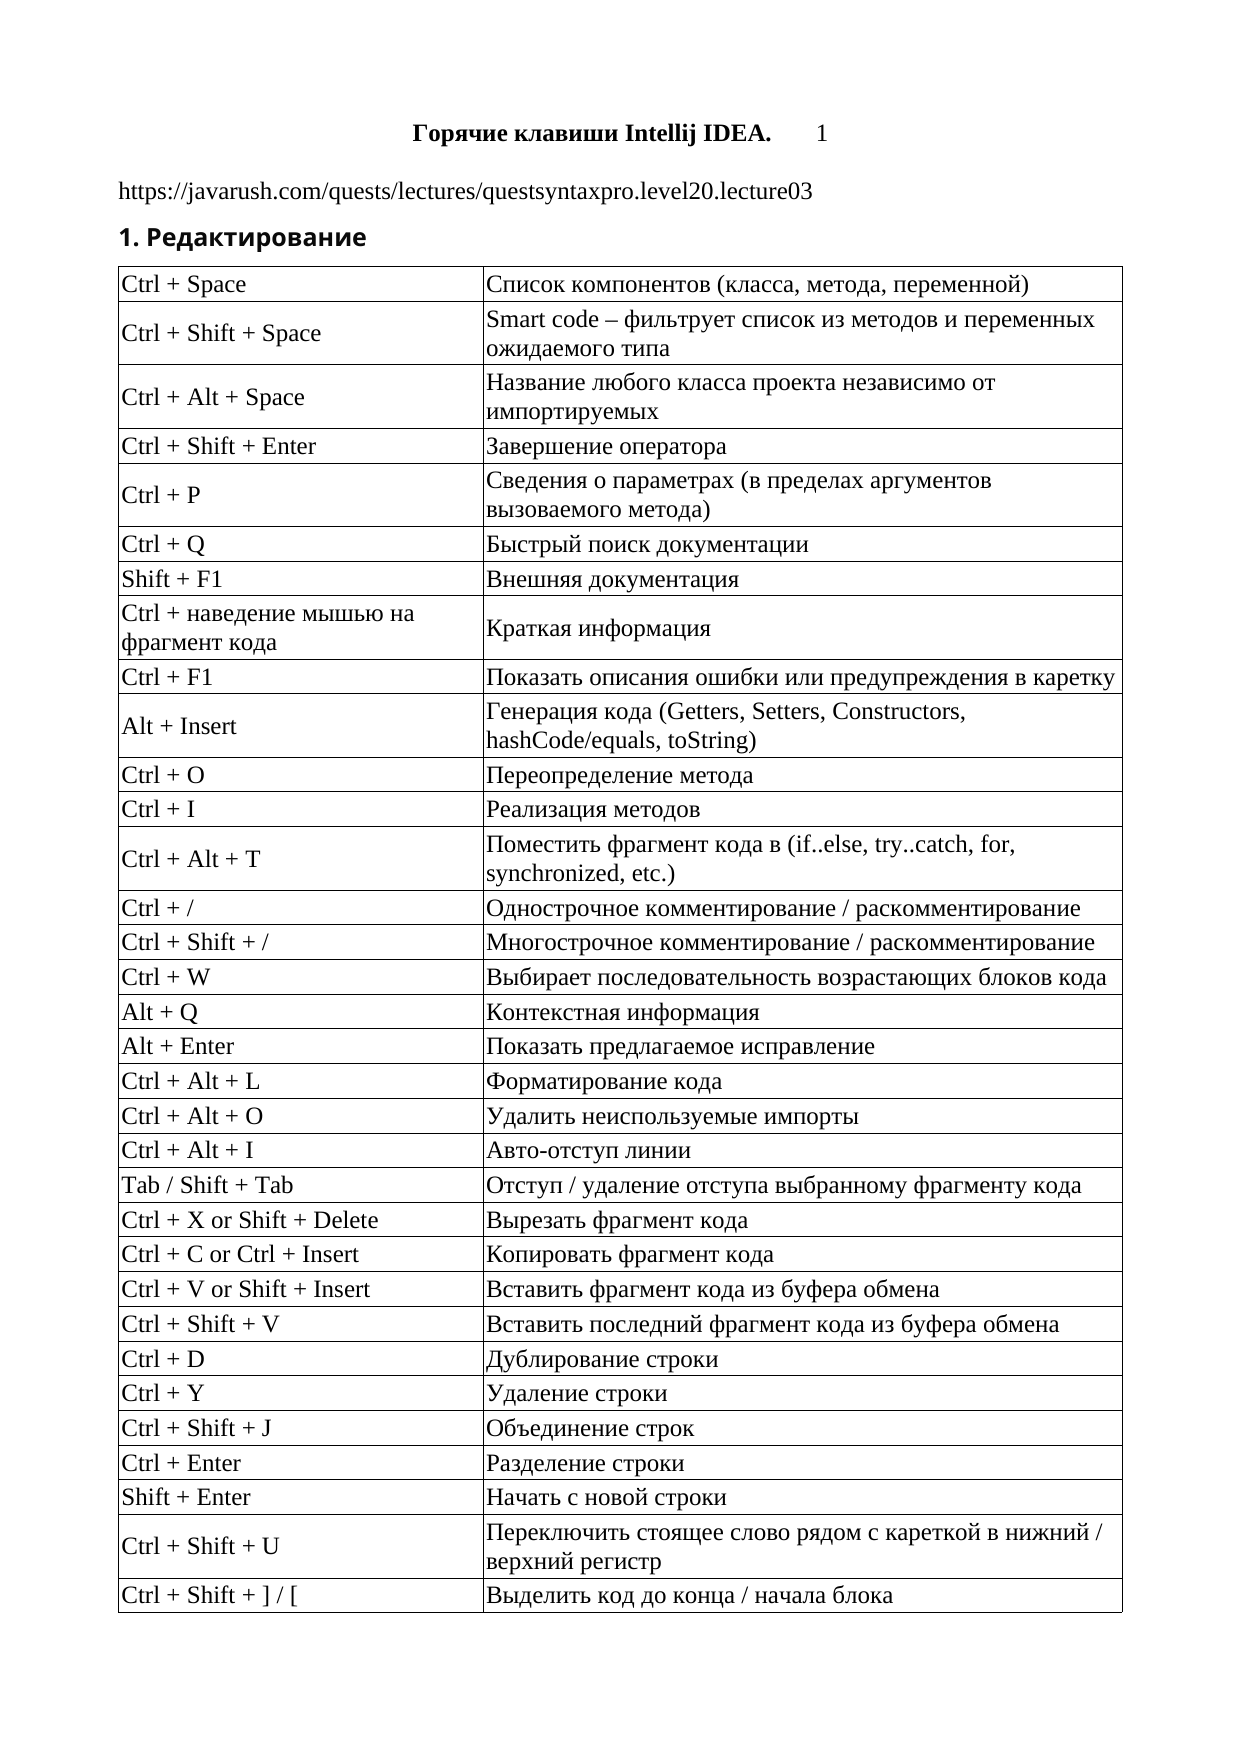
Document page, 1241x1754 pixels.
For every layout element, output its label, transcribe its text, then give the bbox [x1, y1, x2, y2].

table_cell Ctrl + Q [119, 527, 483, 561]
table_cell Ctrl + W [119, 960, 483, 994]
table_cell Выделить код до конца / начала блока [484, 1579, 1122, 1612]
table_cell Ctrl + Alt + L [119, 1064, 483, 1098]
text https://javarush.com/quests/lectures/questsyntaxpro.level20.lecture03 [118, 176, 1122, 205]
table_cell Ctrl + Alt + I [119, 1134, 483, 1167]
table_cell Многострочное комментирование / раскомментирование [484, 925, 1122, 959]
table_cell Ctrl + Alt + T [119, 827, 483, 890]
table_cell Удалить неиспользуемые импорты [484, 1099, 1122, 1133]
table_cell Быстрый поиск документации [484, 527, 1122, 561]
table_cell Вставить последний фрагмент кода из буфера обмена [484, 1307, 1122, 1341]
table_cell Ctrl + / [119, 891, 483, 924]
table_cell Ctrl + наведение мышью на фрагмент кода [119, 596, 483, 659]
table_header Ctrl + Space [119, 267, 483, 301]
table_cell Внешняя документация [484, 562, 1122, 595]
table_cell Завершение оператора [484, 429, 1122, 463]
table_cell Объединение строк [484, 1411, 1122, 1445]
table_cell Начать с новой строки [484, 1480, 1122, 1514]
table_cell Ctrl + X or Shift + Delete [119, 1203, 483, 1236]
table_cell Ctrl + Shift + / [119, 925, 483, 959]
table_header Список компонентов (класса, метода, переменной) [484, 267, 1122, 301]
table_cell Удаление строки [484, 1376, 1122, 1410]
table_cell Shift + Enter [119, 1480, 483, 1514]
table_cell Переключить стоящее слово рядом с кареткой в нижний / верхний регистр [484, 1515, 1122, 1578]
table_cell Поместить фрагмент кода в (if..else, try..catch, for, synchronized, etc.) [484, 827, 1122, 890]
table_cell Авто-отступ линии [484, 1134, 1122, 1167]
table_cell Ctrl + Shift + V [119, 1307, 483, 1341]
table_cell Ctrl + Enter [119, 1446, 483, 1479]
table_cell Ctrl + Shift + U [119, 1515, 483, 1578]
table_cell Дублирование строки [484, 1342, 1122, 1375]
table_cell Ctrl + Y [119, 1376, 483, 1410]
table_cell Вырезать фрагмент кода [484, 1203, 1122, 1236]
table_cell Копировать фрагмент кода [484, 1237, 1122, 1271]
table_cell Shift + F1 [119, 562, 483, 595]
table_cell Ctrl + Alt + O [119, 1099, 483, 1133]
table_cell Ctrl + Shift + Enter [119, 429, 483, 463]
table_cell Однострочное комментирование / раскомментирование [484, 891, 1122, 924]
table_cell Ctrl + C or Ctrl + Insert [119, 1237, 483, 1271]
table_cell Показать описания ошибки или предупреждения в каретку [484, 660, 1122, 693]
table_cell Генерация кода (Getters, Setters, Constructors, hashCode/equals, toString) [484, 694, 1122, 757]
table_cell Ctrl + V or Shift + Insert [119, 1272, 483, 1306]
table_cell Ctrl + D [119, 1342, 483, 1375]
table_cell Вставить фрагмент кода из буфера обмена [484, 1272, 1122, 1306]
table_cell Реализация методов [484, 792, 1122, 826]
table_cell Ctrl + O [119, 758, 483, 791]
table_cell Alt + Enter [119, 1029, 483, 1063]
table_cell Smart code – фильтрует список из методов и переменных ожидаемого типа [484, 302, 1122, 364]
subtitle 1. Редактирование [118, 220, 1122, 254]
table_cell Alt + Q [119, 995, 483, 1028]
table_cell Ctrl + Shift + J [119, 1411, 483, 1445]
table_cell Контекстная информация [484, 995, 1122, 1028]
table_cell Показать предлагаемое исправление [484, 1029, 1122, 1063]
table_cell Форматирование кода [484, 1064, 1122, 1098]
table_cell Краткая информация [484, 596, 1122, 659]
table_cell Ctrl + Shift + ] / [ [119, 1579, 483, 1612]
table_cell Разделение строки [484, 1446, 1122, 1479]
table_cell Ctrl + P [119, 464, 483, 526]
table_cell Переопределение метода [484, 758, 1122, 791]
table_cell Ctrl + F1 [119, 660, 483, 693]
table_cell Сведения о параметрах (в пределах аргументов вызоваемого метода) [484, 464, 1122, 526]
table_cell Ctrl + Shift + Space [119, 302, 483, 364]
table_cell Tab / Shift + Tab [119, 1168, 483, 1202]
table_cell Выбирает последовательность возрастающих блоков кода [484, 960, 1122, 994]
table_cell Alt + Insert [119, 694, 483, 757]
table_cell Ctrl + I [119, 792, 483, 826]
table_cell Название любого класса проекта независимо от импортируемых [484, 365, 1122, 428]
table_cell Отступ / удаление отступа выбранному фрагменту кода [484, 1168, 1122, 1202]
table_cell Ctrl + Alt + Space [119, 365, 483, 428]
